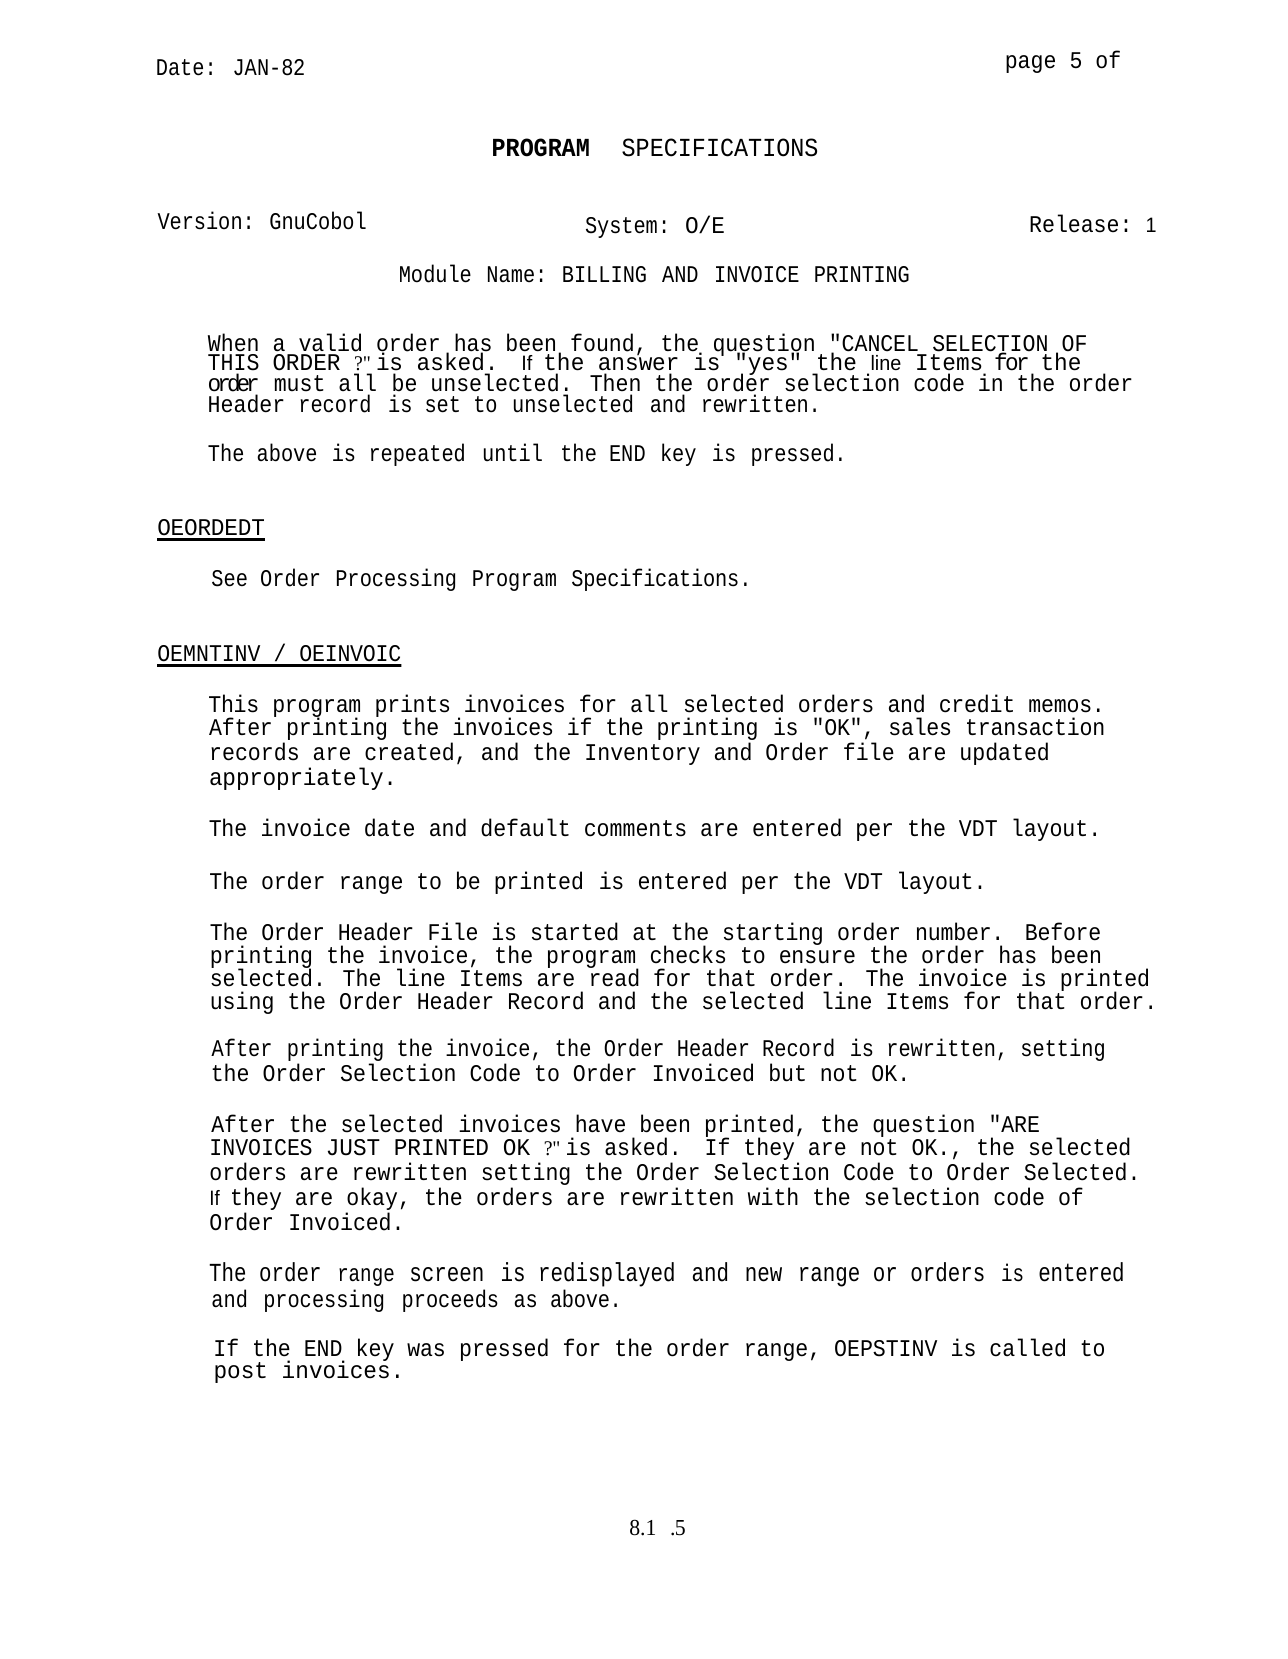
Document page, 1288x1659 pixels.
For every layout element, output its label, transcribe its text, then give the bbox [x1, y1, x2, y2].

text Release: 1 [1029, 212, 1164, 239]
text PROGRAM SPECIFICATIONS [378, 135, 932, 164]
text Version: GnuCobol System: O/E [157, 210, 932, 240]
subtitle The order range screen is redisplayed and new range or orders is entered [209, 1259, 1164, 1287]
text The above is repeated until the END key is pressed. [208, 442, 1164, 469]
text If the END key was pressed for the order range, OEPSTINV is called to post invoices. [213, 1336, 1115, 1386]
text The invoice date and default comments are entered per the VDT layout. The order range to be printed is entered per the VDT layout. [208, 817, 1115, 897]
text This program prints invoices for all selected orders and credit memos. After printing the invoices if the printing is "OK", sales transaction records are created, and the Inventory and Order file are updated appropriately. [208, 693, 1119, 793]
text See Order Processing Program Specifications. [211, 567, 1164, 594]
text The Order Header File is started at the starting order number. Before printing the invoice, the program checks to ensure the order has been selected. The line Items are read for that order. The invoice is printed using the Order Header Record and the selected line Items for that order. [209, 922, 1164, 1014]
text and processing proceeds as above. [211, 1287, 1164, 1312]
subtitle OEMNTINV / OEINVOIC [157, 642, 1164, 669]
text Module Name: BILLING AND INVOICE PRINTING [378, 262, 931, 289]
subtitle OEORDEDT [157, 515, 1164, 542]
text When a valid order has been found, the question "CANCEL SELECTION OF THIS ORDER ?" is asked. If the answer is "yes" the line Items for the order must all be unselected. Then the order selection code in the order Header record is set to unselected and rewritten. [207, 335, 1142, 420]
text After printing the invoice, the Order Header Record is rewritten, setting the Order Selection Code to Order Invoiced but not OK. [211, 1036, 1119, 1088]
text After the selected invoices have been printed, the question "ARE INVOICES JUST PRINTED OK ?" is asked. If they are not OK., the selected orders are rewritten setting the Order Selection Code to Order Selected. If they are okay, the orders are rewritten with the selection code of Order Invoiced. [209, 1112, 1146, 1237]
